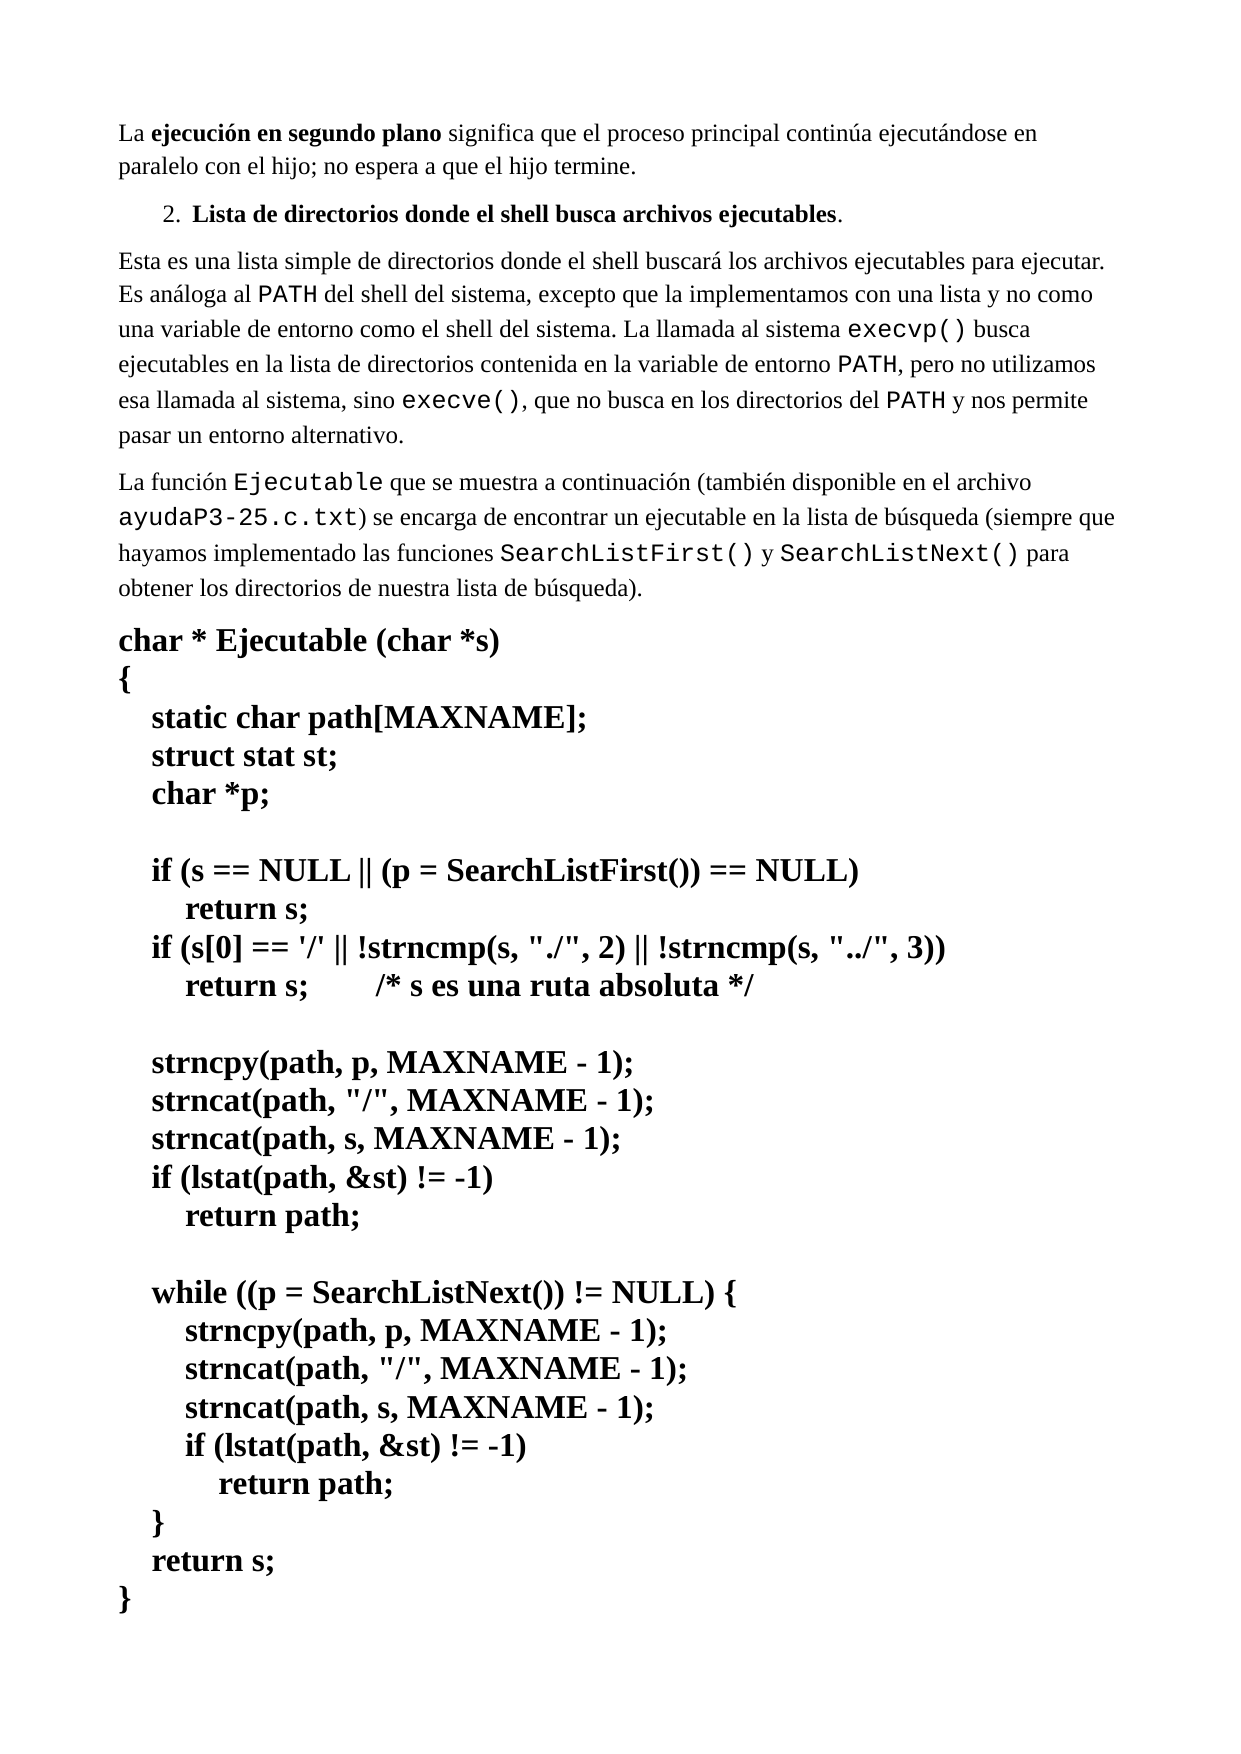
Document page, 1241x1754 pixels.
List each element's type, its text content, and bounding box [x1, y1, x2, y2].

text La ejecución en segundo plano significa que el proceso principal continúa ejecutándose en paralelo con el hijo; no espera a que el hijo termine. [118, 118, 1122, 180]
text while ((p = SearchListNext()) != NULL) { [118, 1272, 1122, 1310]
text char * Ejecutable (char *s) [118, 620, 1122, 659]
text } [118, 1579, 1122, 1617]
text return s; [118, 889, 1122, 927]
text strncat(path, s, MAXNAME - 1); [118, 1119, 1122, 1157]
text } [118, 1502, 1122, 1540]
text strncat(path, "/", MAXNAME - 1); [118, 1349, 1122, 1387]
text Esta es una lista simple de directorios donde el shell buscará los archivos ejecutables para ejecutar. Es análoga al PATH del shell del sistema, excepto que la implementamos con una lista y no como una variable de entorno como el shell del sistema. La llamada al sistema execvp() busca ejecutables en la lista de directorios contenida en la variable de entorno PATH, pero no utilizamos esa llamada al sistema, sino execve(), que no busca en los directorios del PATH y nos permite pasar un entorno alternativo. [118, 246, 1122, 448]
text return s; [118, 1540, 1122, 1579]
text if (lstat(path, &st) != -1) [118, 1157, 1122, 1195]
text char *p; [118, 774, 1122, 812]
text if (lstat(path, &st) != -1) [118, 1425, 1122, 1464]
text La función Ejecutable que se muestra a continuación (también disponible en el archivo ayudaP3-25.c.txt) se encarga de encontrar un ejecutable en la lista de búsqueda (siempre que hayamos implementado las funciones SearchListFirst() y SearchListNext() para obtener los directorios de nuestra lista de búsqueda). [118, 467, 1122, 601]
text if (s == NULL || (p = SearchListFirst()) == NULL) [118, 850, 1122, 889]
text strncpy(path, p, MAXNAME - 1); [118, 1042, 1122, 1080]
text static char path[MAXNAME]; [118, 697, 1122, 735]
text return path; [118, 1464, 1122, 1502]
text struct stat st; [118, 735, 1122, 774]
text return s; /* s es una ruta absoluta */ [118, 965, 1122, 1004]
list Lista de directorios donde el shell busca archivos ejecutables. [162, 199, 1122, 227]
text strncat(path, "/", MAXNAME - 1); [118, 1080, 1122, 1119]
text return path; [118, 1195, 1122, 1234]
text { [118, 659, 1122, 697]
text strncpy(path, p, MAXNAME - 1); [118, 1310, 1122, 1349]
text strncat(path, s, MAXNAME - 1); [118, 1387, 1122, 1425]
text if (s[0] == '/' || !strncmp(s, "./", 2) || !strncmp(s, "../", 3)) [118, 927, 1122, 965]
